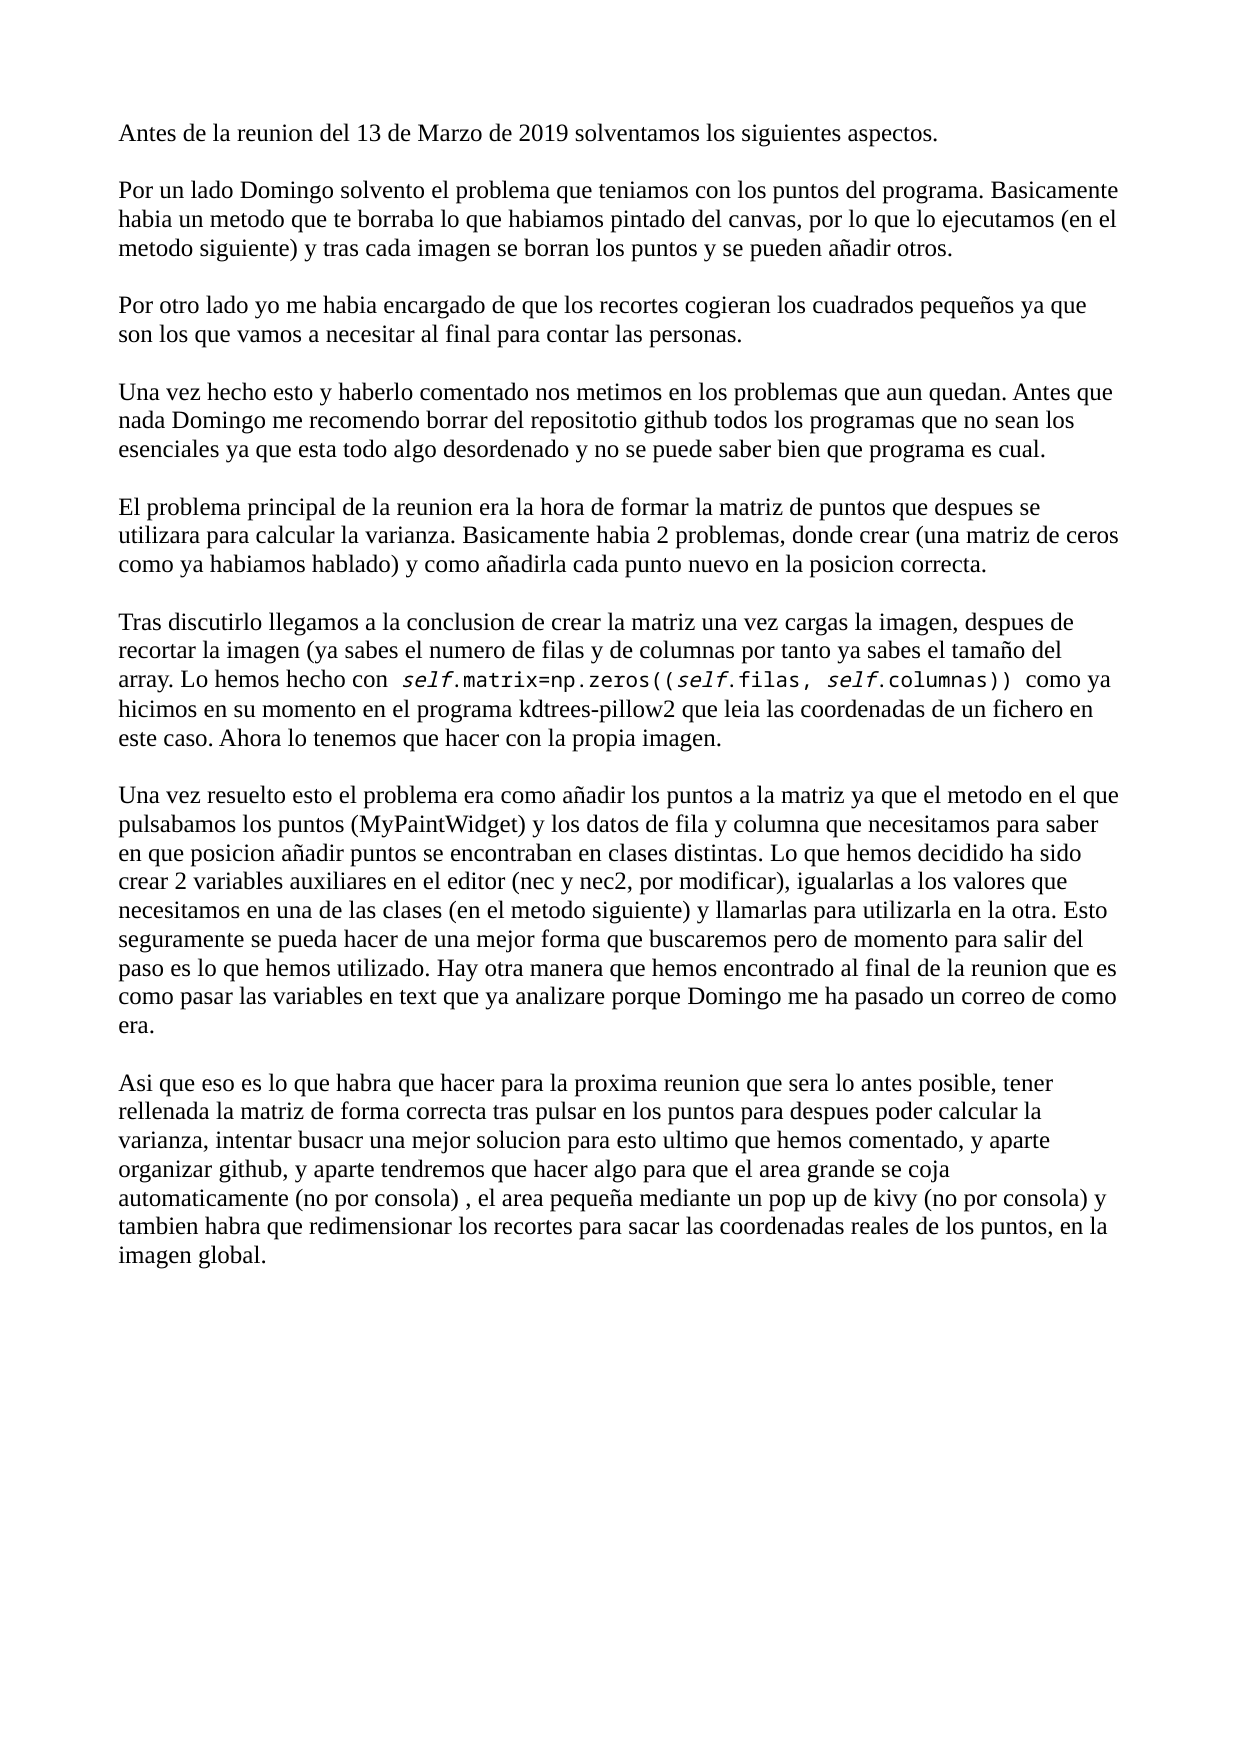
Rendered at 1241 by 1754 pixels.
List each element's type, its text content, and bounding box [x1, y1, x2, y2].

text El problema principal de la reunion era la hora de formar la matriz de puntos que despues se utilizara para calcular la varianza. Basicamente habia 2 problemas, donde crear (una matriz de ceros como ya habiamos hablado) y como añadirla cada punto nuevo en la posicion correcta. Tras discutirlo llegamos a la conclusion de crear la matriz una vez cargas la imagen, despues de recortar la imagen (ya sabes el numero de filas y de columnas por tanto ya sabes el tamaño del array. Lo hemos hecho con self.matrix=np.zeros((self.filas, self.columnas)) como ya hicimos en su momento en el programa kdtrees-pillow2 que leia las coordenadas de un fichero en este caso. Ahora lo tenemos que hacer con la propia imagen. Una vez resuelto esto el problema era como añadir los puntos a la matriz ya que el metodo en el que pulsabamos los puntos (MyPaintWidget) y los datos de fila y columna que necesitamos para saber en que posicion añadir puntos se encontraban en clases distintas. Lo que hemos decidido ha sido crear 2 variables auxiliares en el editor (nec y nec2, por modificar), igualarlas a los valores que necesitamos en una de las clases (en el metodo siguiente) y llamarlas para utilizarla en la otra. Esto seguramente se pueda hacer de una mejor forma que buscaremos pero de momento para salir del paso es lo que hemos utilizado. Hay otra manera que hemos encontrado al final de la reunion que es como pasar las variables en text que ya analizare porque Domingo me ha pasado un correo de como era. Asi que eso es lo que habra que hacer para la proxima reunion que sera lo antes posible, tener rellenada la matriz de forma correcta tras pulsar en los puntos para despues poder calcular la varianza, intentar busacr una mejor solucion para esto ultimo que hemos comentado, y aparte organizar github, y aparte tendremos que hacer algo para que el area grande se coja automaticamente (no por consola) , el area pequeña mediante un pop up de kivy (no por consola) y tambien habra que redimensionar los recortes para sacar las coordenadas reales de los puntos, en la imagen global. [118, 492, 1122, 1269]
text Antes de la reunion del 13 de Marzo de 2019 solventamos los siguientes aspectos. Por un lado Domingo solvento el problema que teniamos con los puntos del programa. Basicamente habia un metodo que te borraba lo que habiamos pintado del canvas, por lo que lo ejecutamos (en el metodo siguiente) y tras cada imagen se borran los puntos y se pueden añadir otros. Por otro lado yo me habia encargado de que los recortes cogieran los cuadrados pequeños ya que son los que vamos a necesitar al final para contar las personas. Una vez hecho esto y haberlo comentado nos metimos en los problemas que aun quedan. Antes que nada Domingo me recomendo borrar del repositotio github todos los programas que no sean los esenciales ya que esta todo algo desordenado y no se puede saber bien que programa es cual. [118, 118, 1122, 463]
